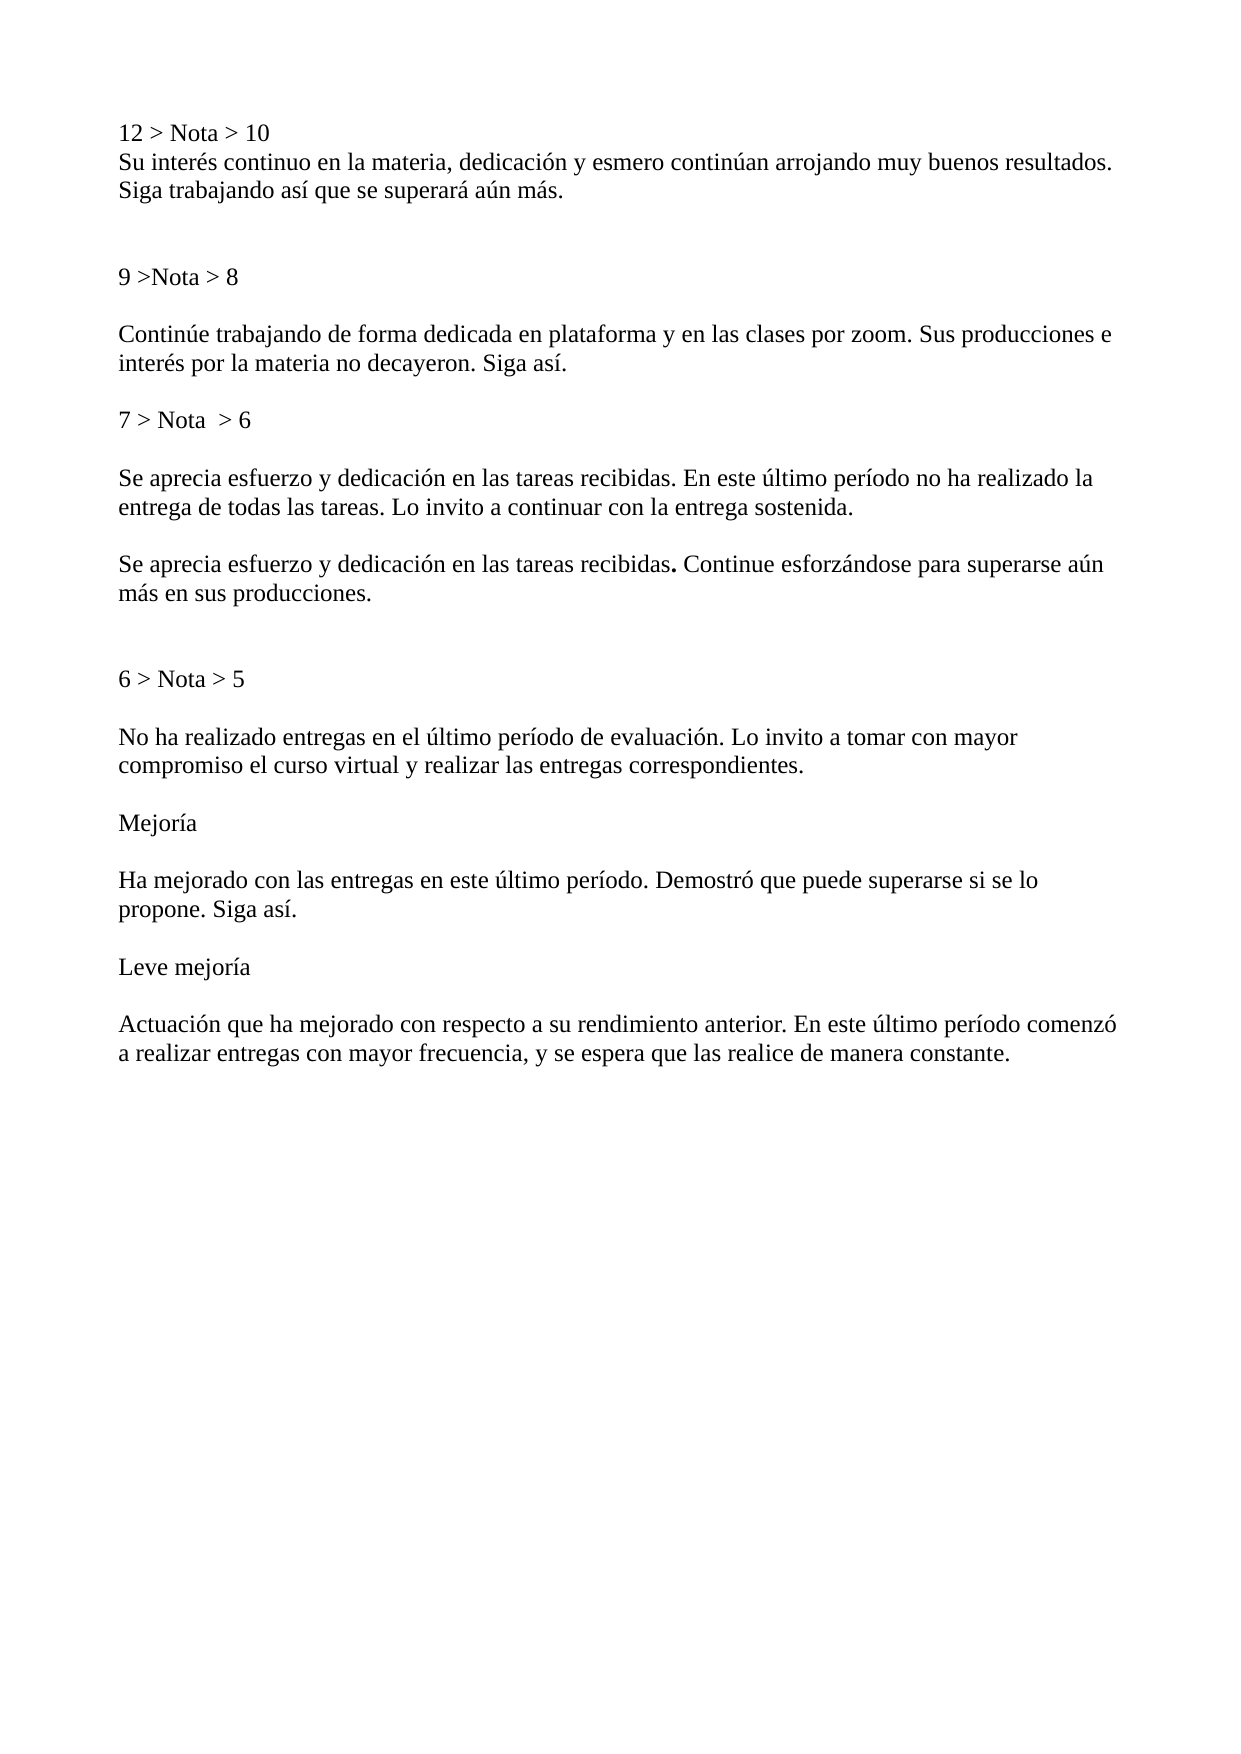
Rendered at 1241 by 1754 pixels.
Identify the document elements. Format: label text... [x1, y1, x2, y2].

text 9 >Nota > 8 [118, 262, 1122, 291]
text Se aprecia esfuerzo y dedicación en las tareas recibidas. En este último período no ha realizado la entrega de todas las tareas. Lo invito a continuar con la entrega sostenida. [118, 463, 1122, 521]
text Leve mejoría [118, 952, 1122, 981]
text Mejoría [118, 808, 1122, 837]
text 12 > Nota > 10 [118, 118, 1122, 147]
text 6 > Nota > 5 [118, 664, 1122, 693]
text Se aprecia esfuerzo y dedicación en las tareas recibidas. Continue esforzándose para superarse aún más en sus producciones. [118, 549, 1122, 607]
text Continúe trabajando de forma dedicada en plataforma y en las clases por zoom. Sus producciones e interés por la materia no decayeron. Siga así. [118, 319, 1122, 377]
text 7 > Nota > 6 [118, 406, 1122, 434]
text Actuación que ha mejorado con respecto a su rendimiento anterior. En este último período comenzó a realizar entregas con mayor frecuencia, y se espera que las realice de manera constante. [118, 1009, 1122, 1067]
text Ha mejorado con las entregas en este último período. Demostró que puede superarse si se lo propone. Siga así. [118, 866, 1122, 923]
text No ha realizado entregas en el último período de evaluación. Lo invito a tomar con mayor compromiso el curso virtual y realizar las entregas correspondientes. [118, 722, 1122, 779]
text Su interés continuo en la materia, dedicación y esmero continúan arrojando muy buenos resultados. Siga trabajando así que se superará aún más. [118, 147, 1122, 204]
